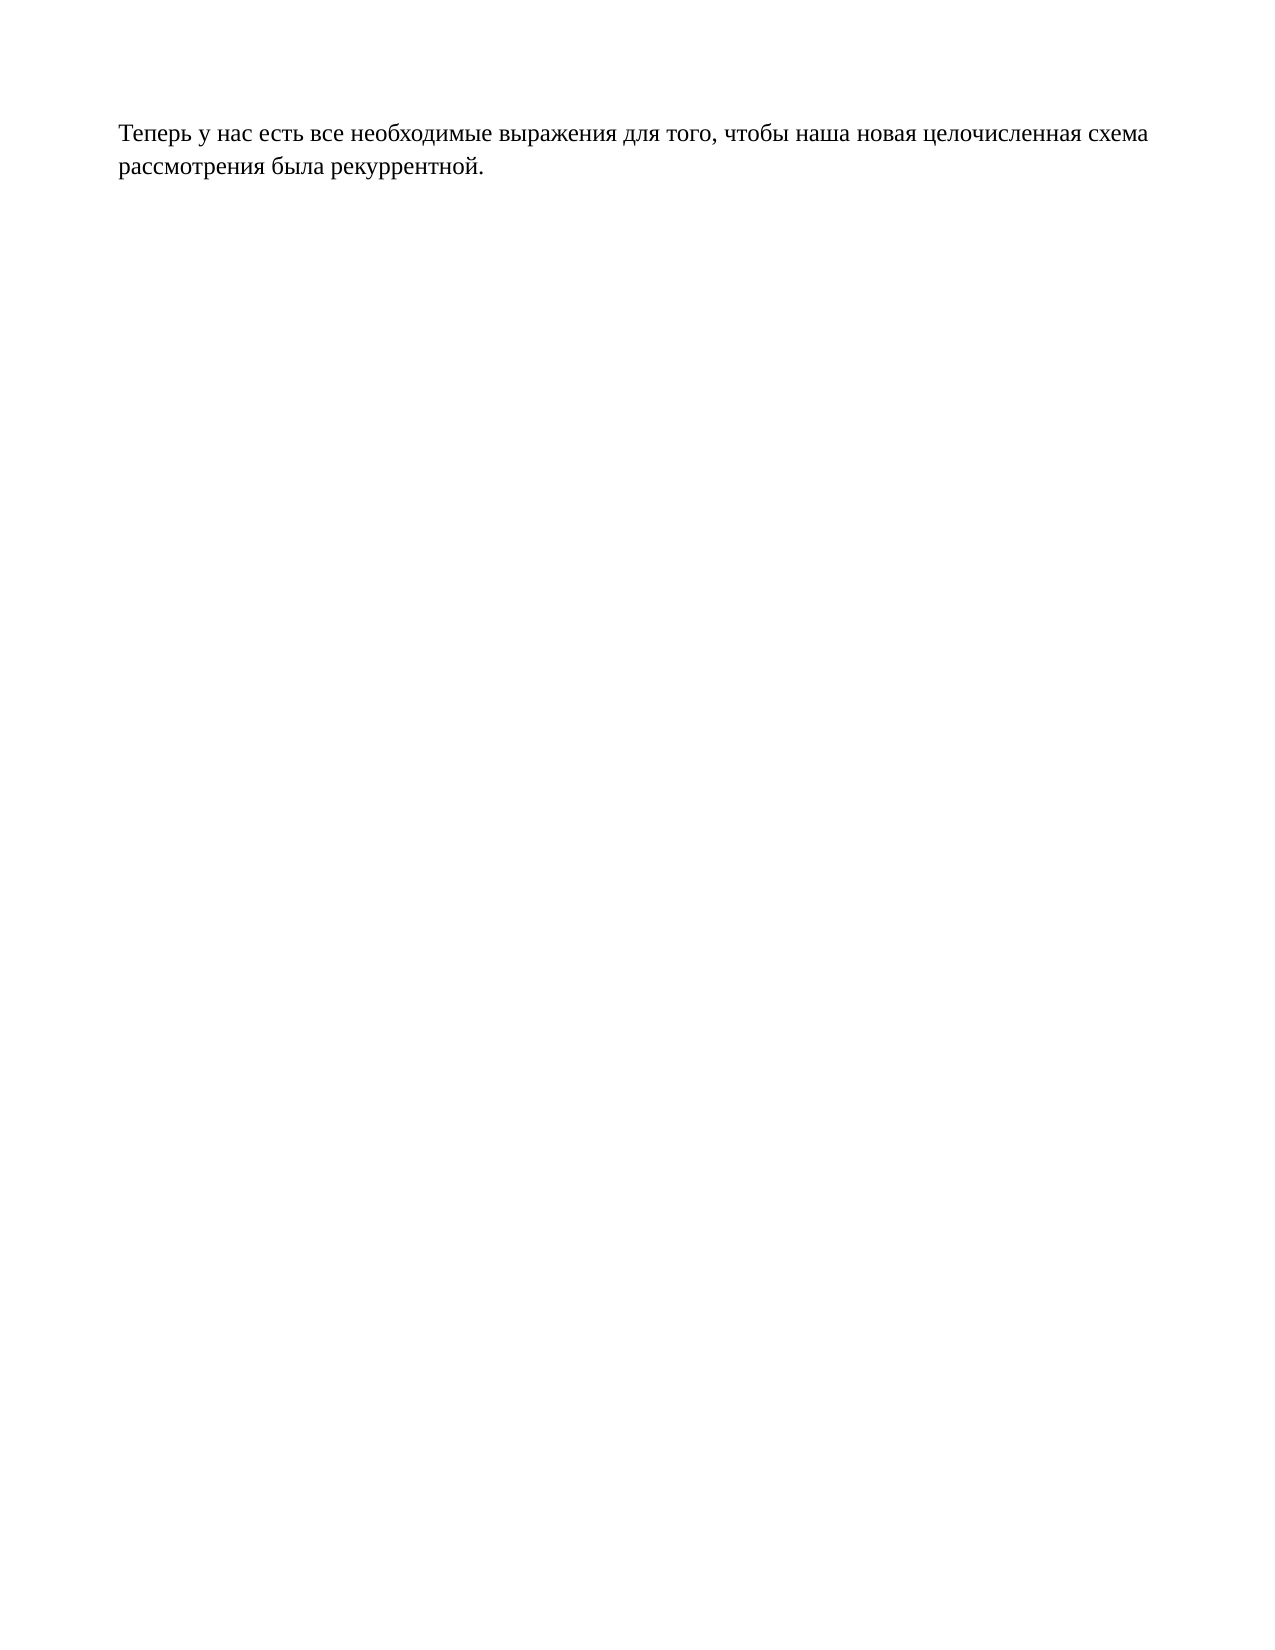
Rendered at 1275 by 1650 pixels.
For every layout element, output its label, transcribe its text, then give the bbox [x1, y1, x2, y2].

text Теперь у нас есть все необходимые выражения для того, чтобы наша новая целочисленная схема рассмотрения была рекуррентной. [118, 118, 1157, 180]
